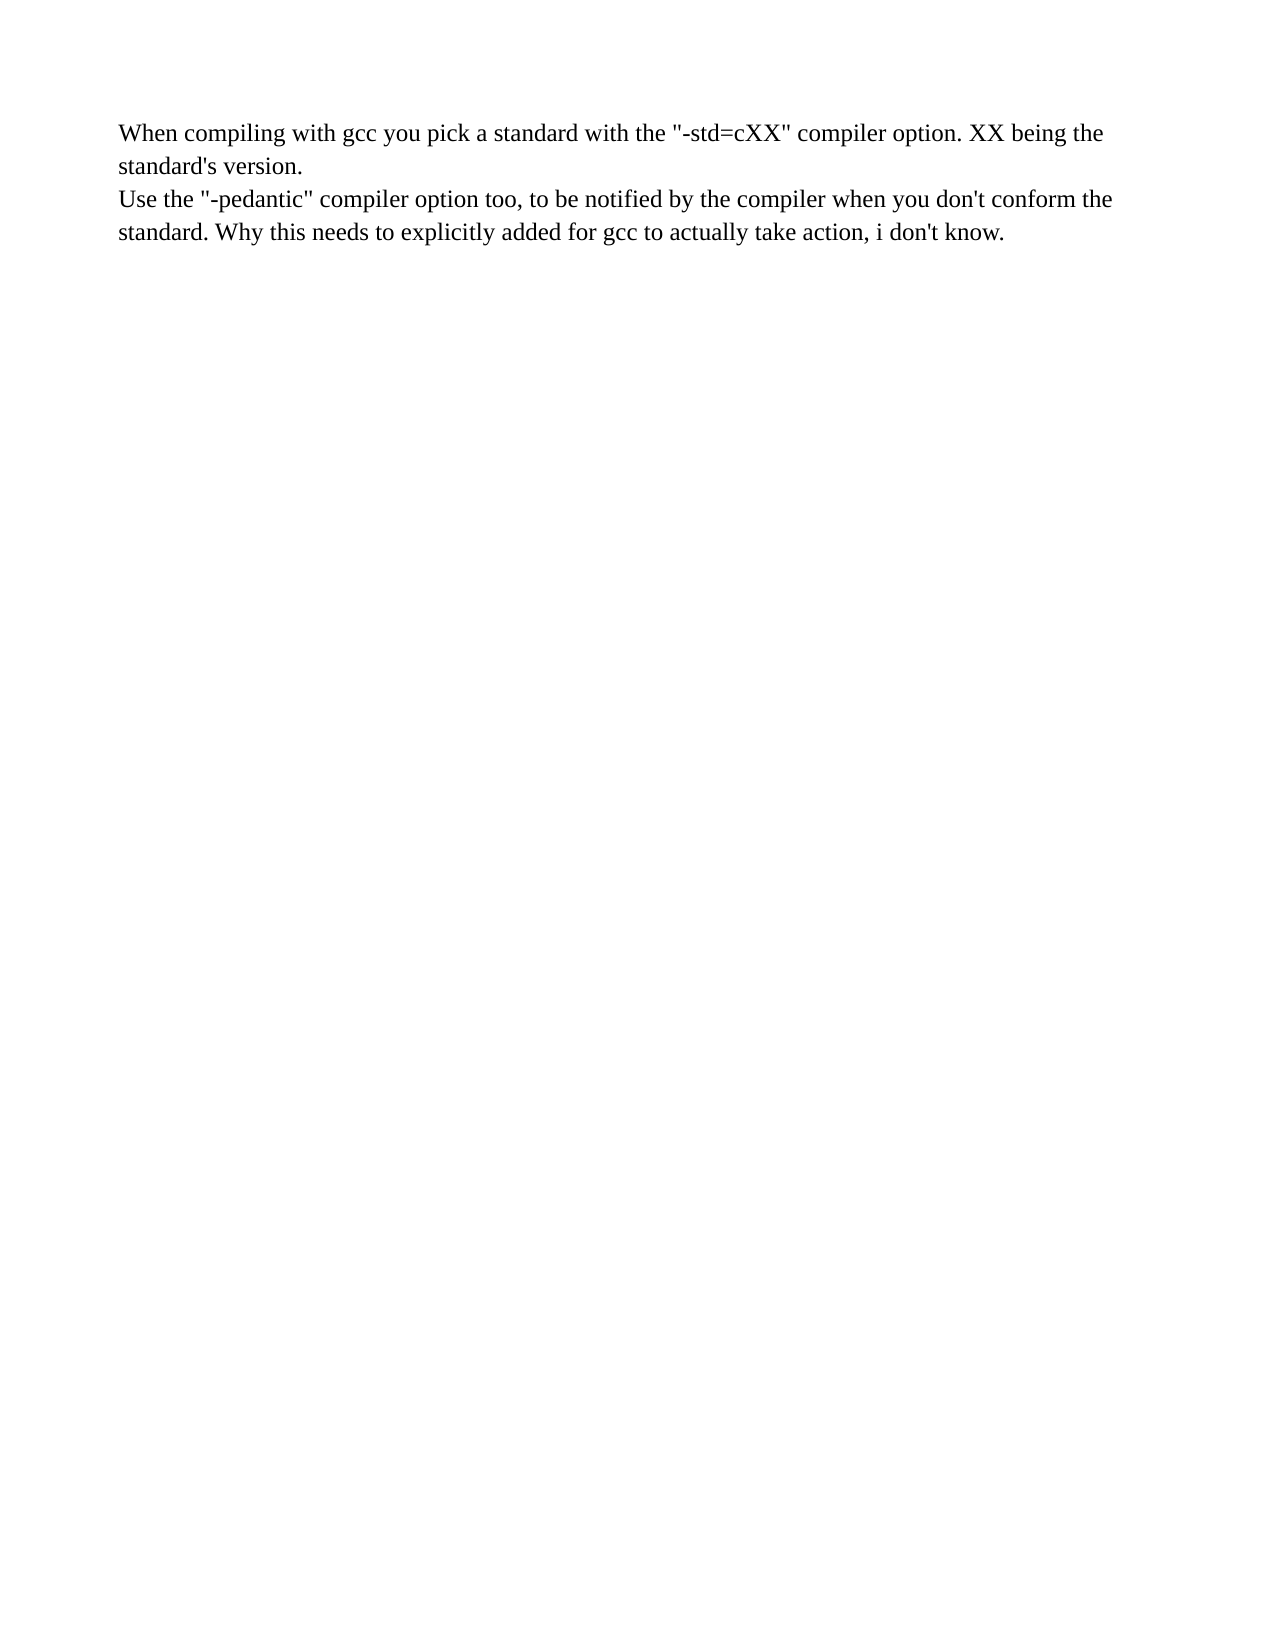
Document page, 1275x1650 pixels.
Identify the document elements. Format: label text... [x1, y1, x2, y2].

text When compiling with gcc you pick a standard with the "-std=cXX" compiler option. XX being the standard's version. Use the "-pedantic" compiler option too, to be notified by the compiler when you don't conform the standard. Why this needs to explicitly added for gcc to actually take action, i don't know. [118, 118, 1157, 246]
